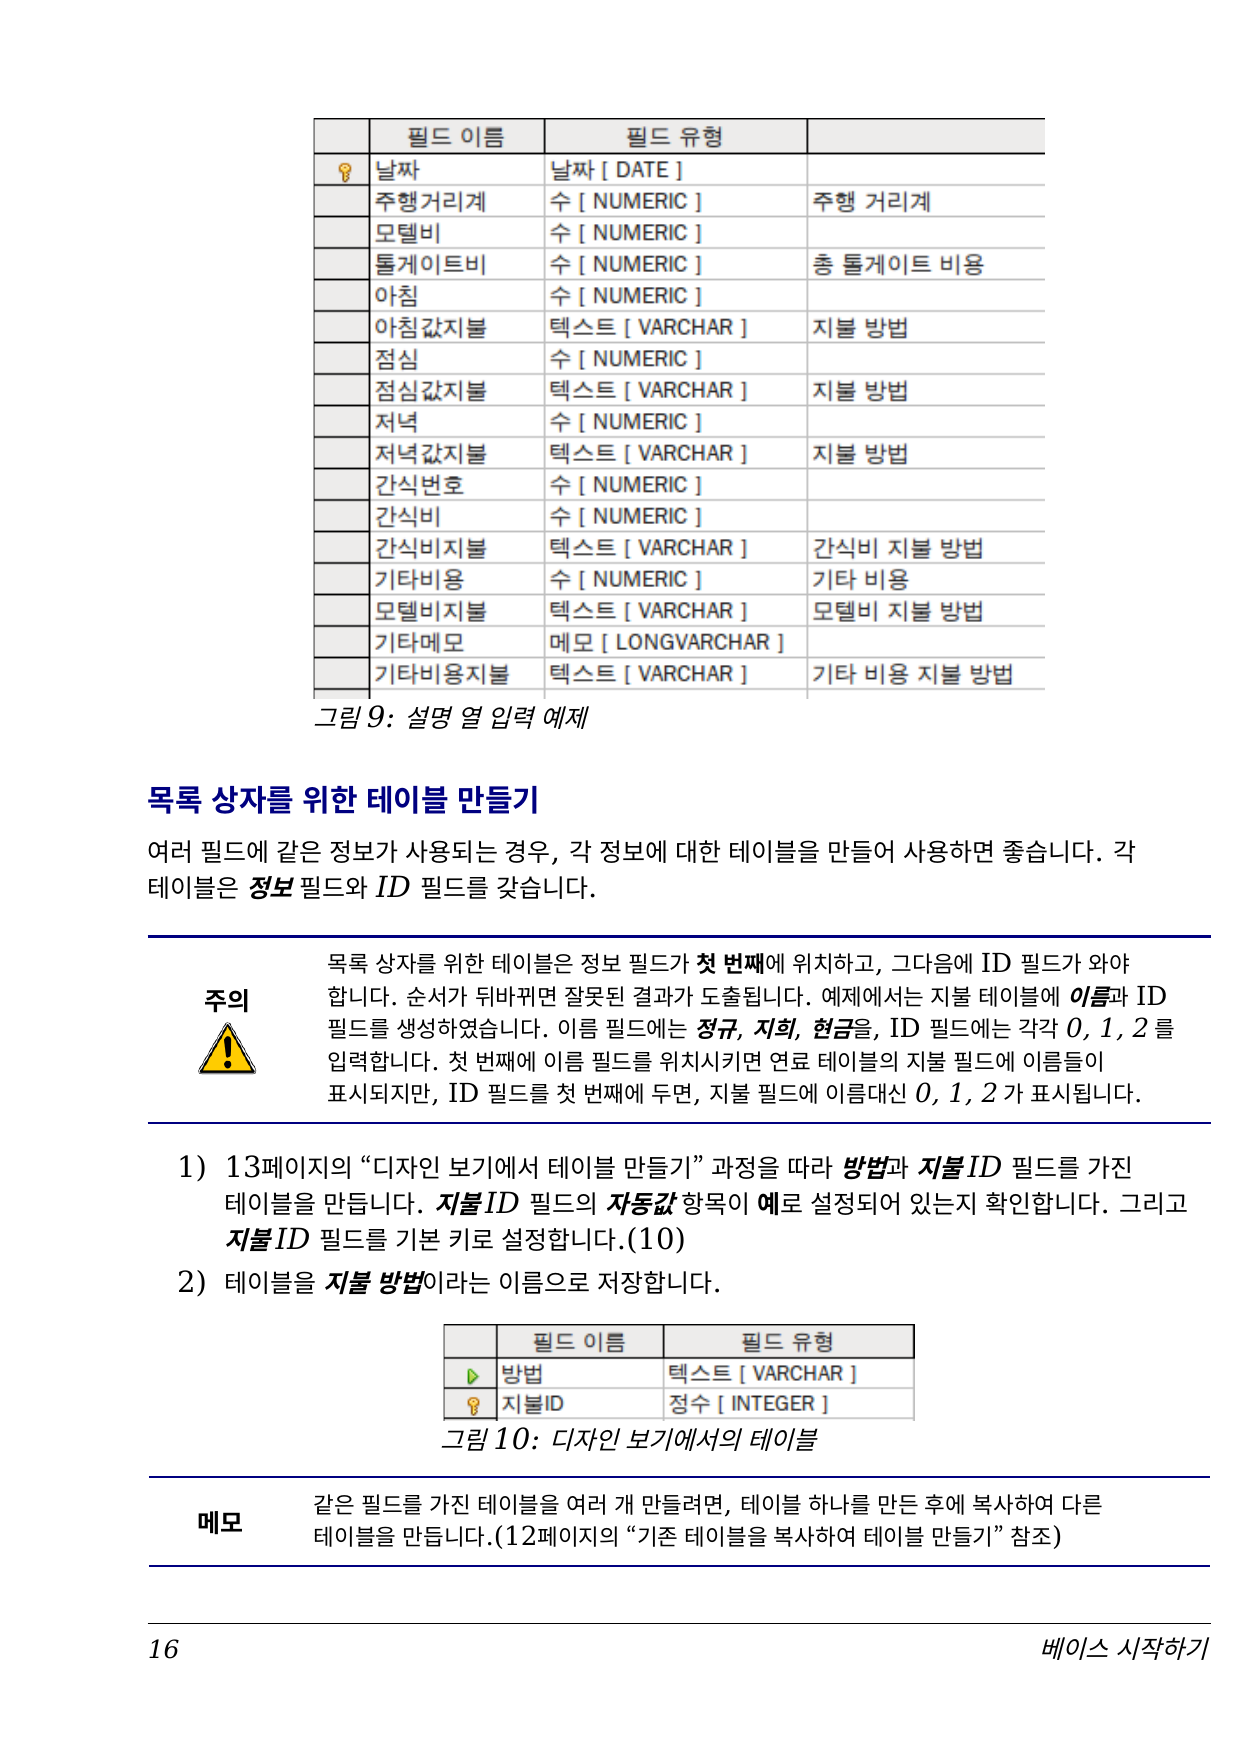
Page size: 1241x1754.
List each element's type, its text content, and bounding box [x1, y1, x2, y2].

text 여러 필드에 같은 정보가 사용되는 경우, 각 정보에 대한 테이블을 만들어 사용하면 좋습니다. 각 테이블은 정보 필드와 ID 필드를 갖습니다. [148, 833, 1211, 905]
picture [443, 1324, 915, 1421]
table_header 목록 상자를 위한 테이블은 정보 필드가 첫 번째에 위치하고, 그다음에 ID 필드가 와야 합니다. 순서가 뒤바뀌면 잘못된 결과가 도출됩니다. 예제에서는 지불 테이블에 이름과 ID 필드를 생성하였습니다. 이름 필드에는 정규, 지희, 현금을, ID 필드에는 각각 0, 1, 2를 입력합니다. 첫 번째에 이름 필드를 위치시키면 연료 테이블의 지불 필드에 이름들이 표시되지만, ID 필드를 첫 번째에 두면, 지불 필드에 이름대신 0, 1, 2가 표시됩니다. [306, 938, 1211, 1122]
list 14페이지의 “디자인 보기에서 테이블 만들기” 과정을 따라 방법과 지불ID 필드를 가진 테이블을 만듭니다. 지불ID 필드의 자동값 항목이 예로 설정되어 있는지 확인합니다. 그리고 지불ID 필드를 기본 키로 설정합니다.(그림 10) [207, 1148, 1211, 1257]
list 테이블을 지불 방법이라는 이름으로 저장합니다. [207, 1263, 1211, 1299]
text 그림 10: 디자인 보기에서의 테이블 [440, 1324, 918, 1457]
table_header 메모 [149, 1478, 292, 1565]
table_header 주의 [148, 938, 306, 1122]
picture [194, 1018, 260, 1078]
picture [313, 118, 1045, 699]
table_header 같은 필드를 가진 테이블을 여러 개 만들려면, 테이블 하나를 만든 후에 복사하여 다른 테이블을 만듭니다.(13페이지의 “기존 테이블을 복사하여 테이블 만들기” 참조) [292, 1478, 1209, 1565]
text 그림 9: 설명 열 입력 예제 [314, 699, 1045, 735]
subtitle 목록 상자를 위한 테이블 만들기 [148, 777, 1211, 820]
